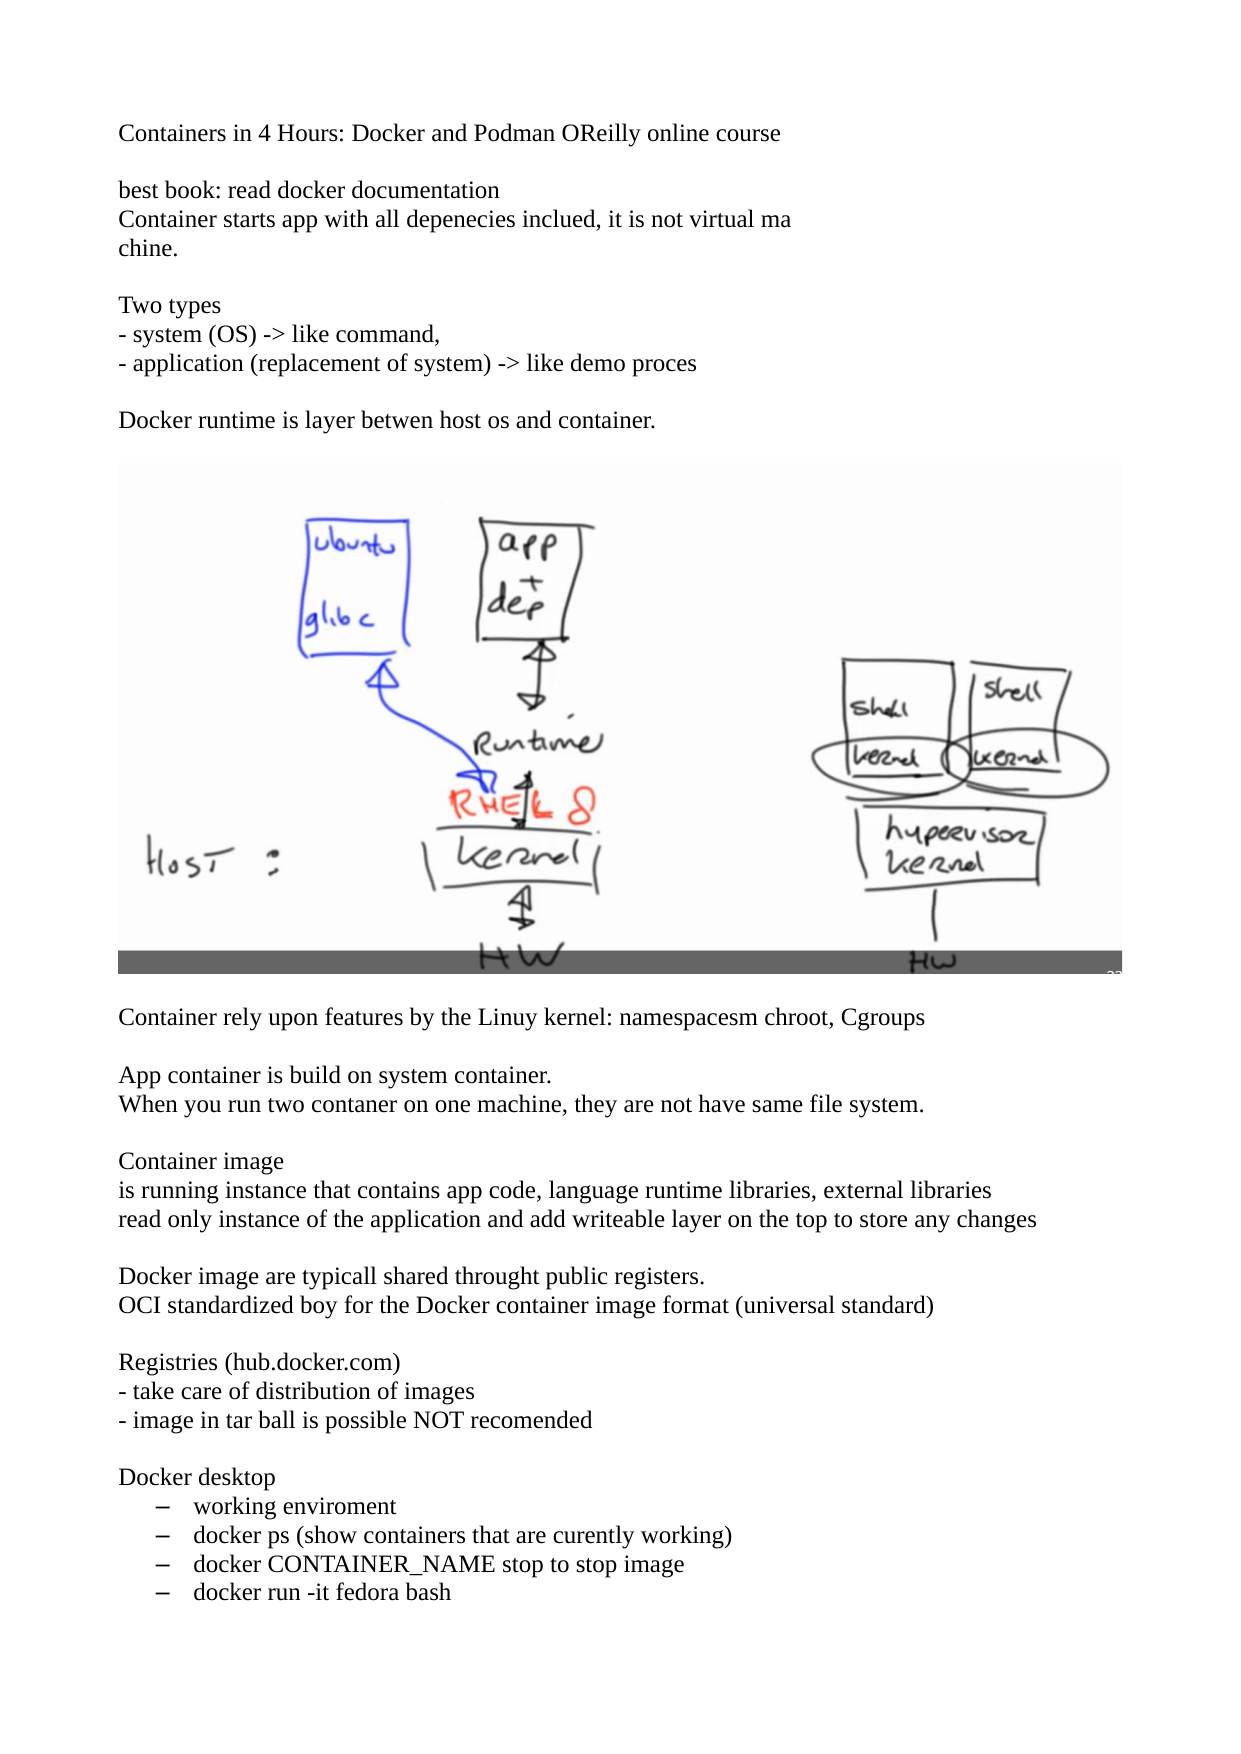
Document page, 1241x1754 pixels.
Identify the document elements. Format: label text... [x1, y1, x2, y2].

text Registries (hub.docker.com) - take care of distribution of images - image in tar ball is possible NOT recomended [118, 1347, 1122, 1434]
text Two types - system (OS) -> like command, - application (replacement of system) -> like demo proces [118, 262, 1122, 377]
list docker run -it fedora bash [156, 1577, 1122, 1606]
text Container starts app with all depenecies inclued, it is not virtual ma [118, 204, 1122, 233]
text Docker desktop [118, 1462, 1122, 1491]
text Containers in 4 Hours: Docker and Podman OReilly online course [118, 118, 1122, 147]
text App container is build on system container. [118, 1031, 1122, 1089]
text chine. [118, 233, 1122, 262]
text Docker image are typicall shared throught public registers. OCI standardized boy for the Docker container image format (universal standard) [118, 1261, 1122, 1319]
text Docker runtime is layer betwen host os and container. [118, 406, 1122, 463]
picture [118, 463, 1123, 974]
text Container image [118, 1146, 1122, 1175]
list working enviroment [156, 1491, 1122, 1520]
list docker ps (show containers that are curently working) [156, 1520, 1122, 1549]
text best book: read docker documentation [118, 176, 1122, 204]
text When you run two contaner on one machine, they are not have same file system. [118, 1089, 1122, 1117]
text is running instance that contains app code, language runtime libraries, external libraries read only instance of the application and add writeable layer on the top to store any changes [118, 1175, 1122, 1232]
text Container rely upon features by the Linuy kernel: namespacesm chroot, Cgroups [118, 1002, 1122, 1031]
list docker CONTAINER_NAME stop to stop image [156, 1549, 1122, 1577]
